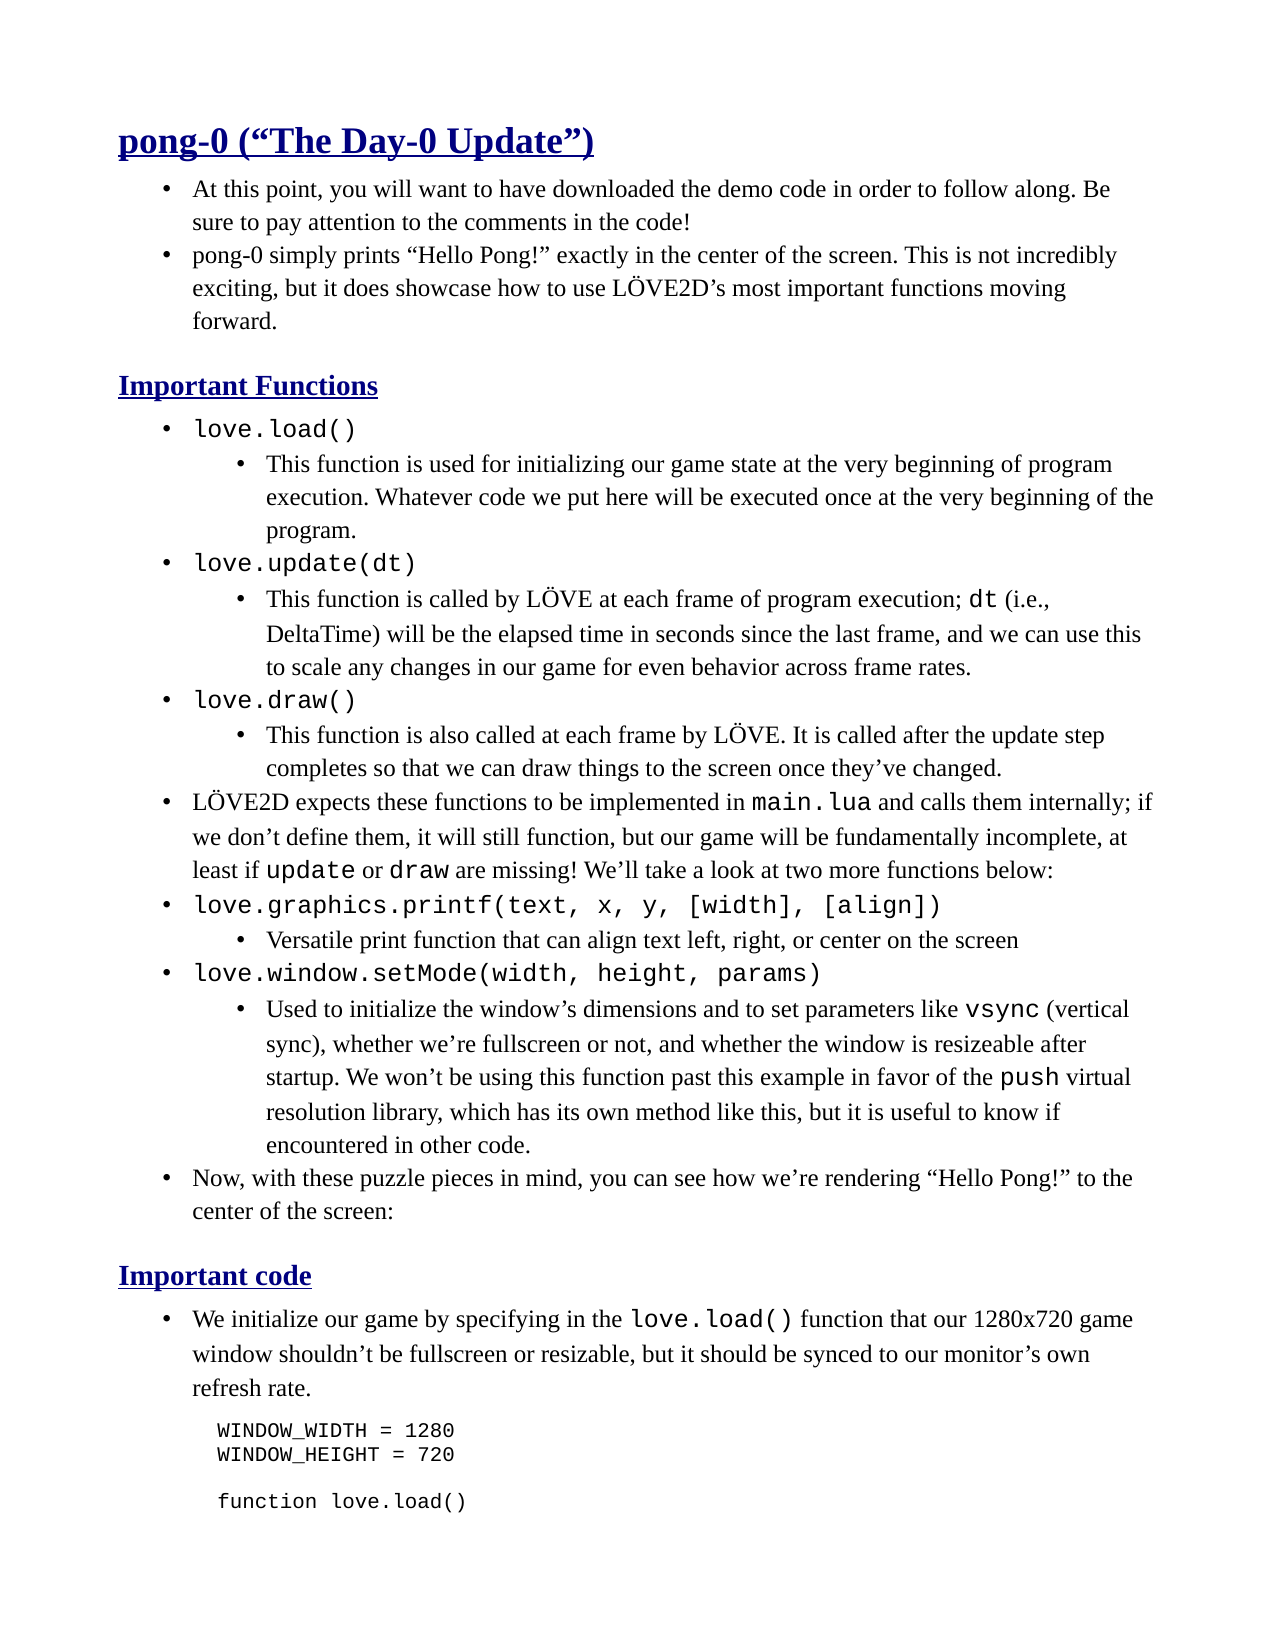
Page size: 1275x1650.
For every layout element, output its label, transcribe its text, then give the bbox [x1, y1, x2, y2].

list WINDOW_HEIGHT = 720 [162, 1444, 1157, 1467]
list love.window.setMode(width, height, params) [162, 958, 1157, 989]
list love.graphics.printf(text, x, y, [width], [align]) [162, 890, 1157, 921]
list LÖVE2D expects these functions to be implemented in main.lua and calls them internally; if we don’t define them, it will still function, but our game will be fundamentally incomplete, at least if update or draw are missing! We’ll take a look at two more functions below: [162, 787, 1157, 886]
list pong-0 simply prints “Hello Pong!” exactly in the center of the screen. This is not incredibly exciting, but it does showcase how to use LÖVE2D’s most important functions moving forward. [162, 240, 1157, 334]
list This function is also called at each frame by LÖVE. It is called after the update step completes so that we can draw things to the screen once they’ve changed. [236, 721, 1157, 782]
list We initialize our game by specifying in the love.load() function that our 1280x720 game window shouldn’t be fullscreen or resizable, but it should be synced to our monitor’s own refresh rate. [162, 1304, 1157, 1401]
list Now, with these puzzle pieces in mind, you can see how we’re rendering “Hello Pong!” to the center of the screen: [162, 1163, 1157, 1225]
subtitle pong-0 (“The Day-0 Update”) [118, 118, 1157, 161]
list love.draw() [162, 685, 1157, 716]
subtitle Important Functions [118, 368, 1157, 402]
list love.update(dt) [162, 548, 1157, 579]
list WINDOW_WIDTH = 1280 [162, 1420, 1157, 1444]
list Used to initialize the window’s dimensions and to set parameters like vsync (vertical sync), whether we’re fullscreen or not, and whether the window is resizeable after startup. We won’t be using this function past this example in favor of the push virtual resolution library, which has its own method like this, but it is useful to know if encountered in other code. [236, 994, 1157, 1159]
subtitle Important code [118, 1258, 1157, 1292]
list At this point, you will want to have downloaded the demo code in order to follow along. Be sure to pay attention to the comments in the code! [162, 174, 1157, 236]
list This function is called by LÖVE at each frame of program execution; dt (i.e., DeltaTime) will be the elapsed time in seconds since the last frame, and we can use this to scale any changes in our game for even behavior across frame rates. [236, 584, 1157, 681]
list This function is used for initializing our game state at the very beginning of program execution. Whatever code we put here will be executed once at the very beginning of the program. [236, 449, 1157, 544]
list function love.load() [162, 1491, 1157, 1515]
list Versatile print function that can align text left, right, or center on the screen [236, 926, 1157, 954]
list love.load() [162, 414, 1157, 445]
